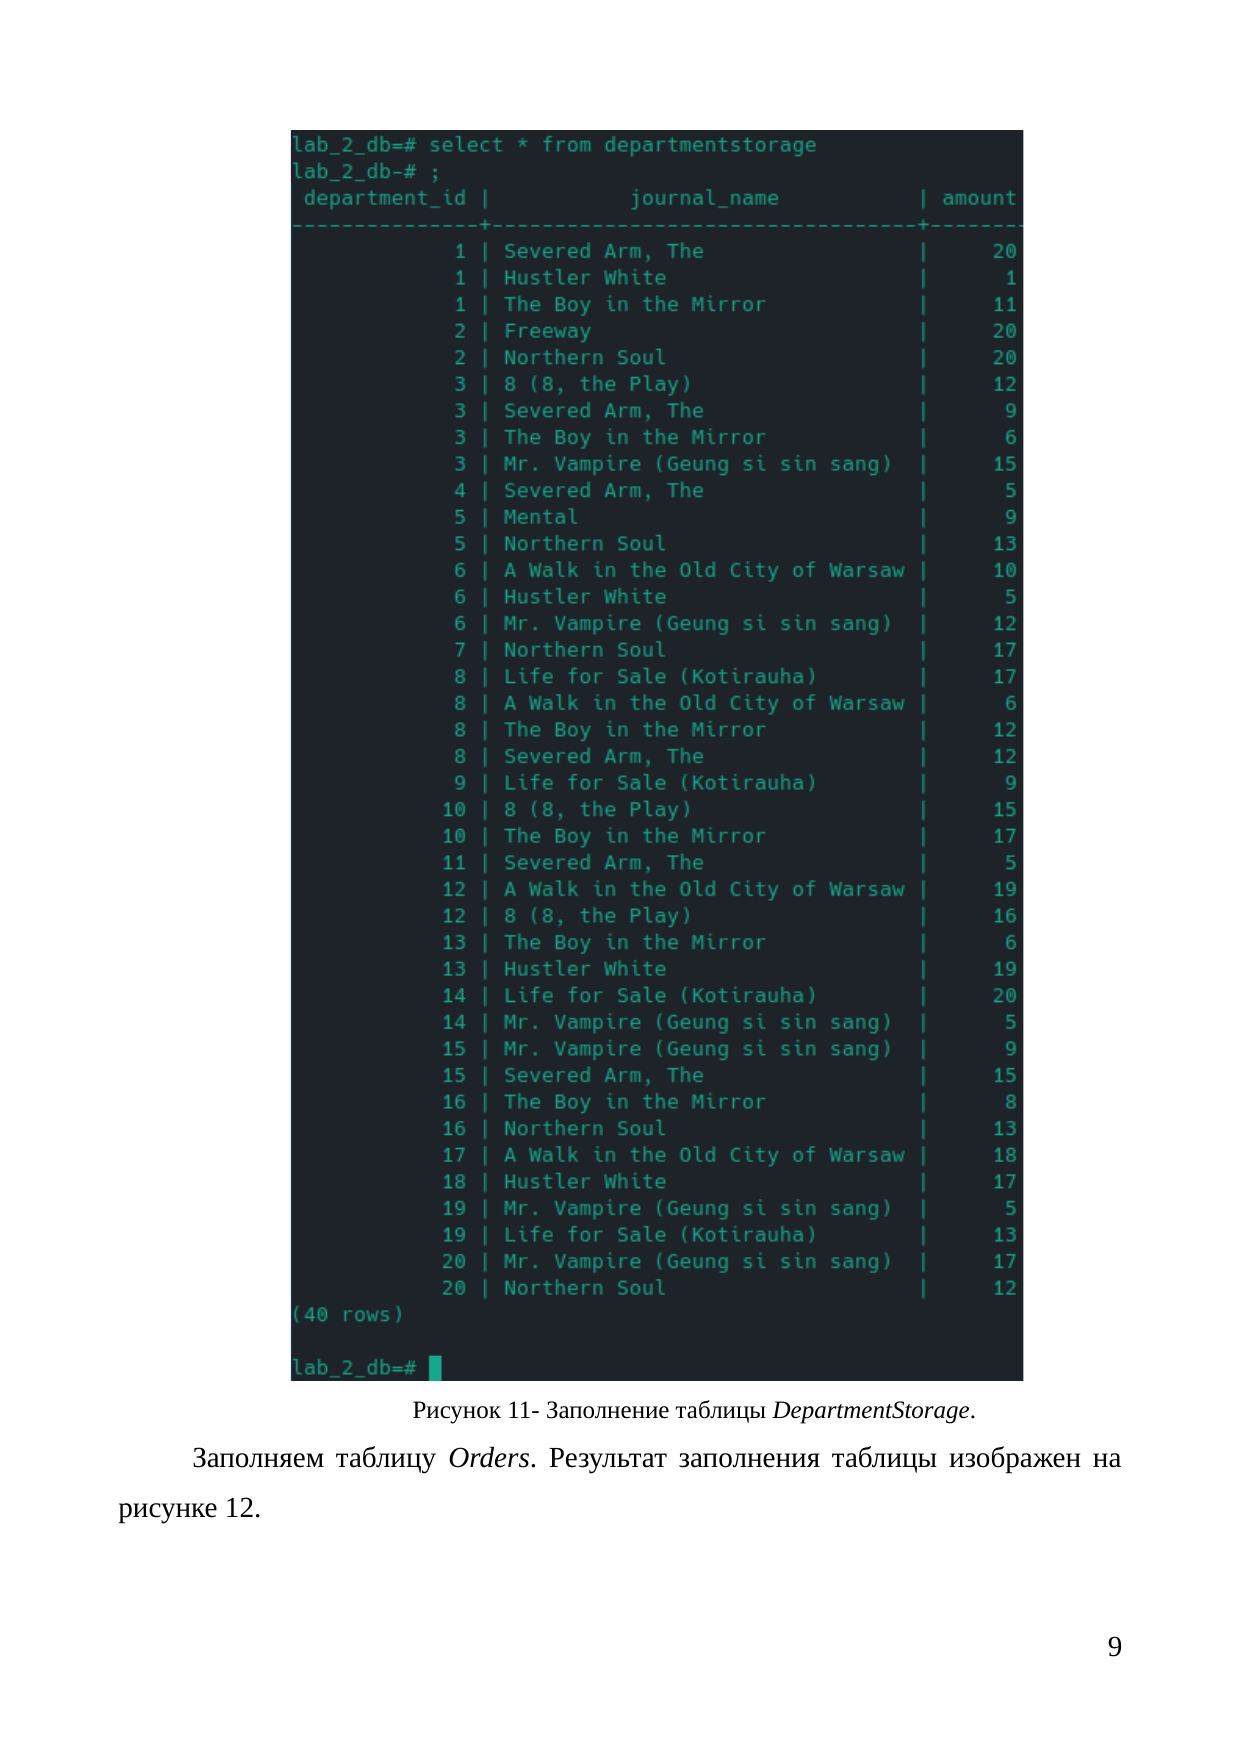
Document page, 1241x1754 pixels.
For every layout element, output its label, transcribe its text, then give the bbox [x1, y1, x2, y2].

text Рисунок 11- Заполнение таблицы DepartmentStorage. [291, 1381, 1023, 1423]
text Заполняем таблицу Orders. Результат заполнения таблицы изображен на рисунке 12. [118, 1440, 1122, 1524]
picture [290, 130, 1024, 1381]
